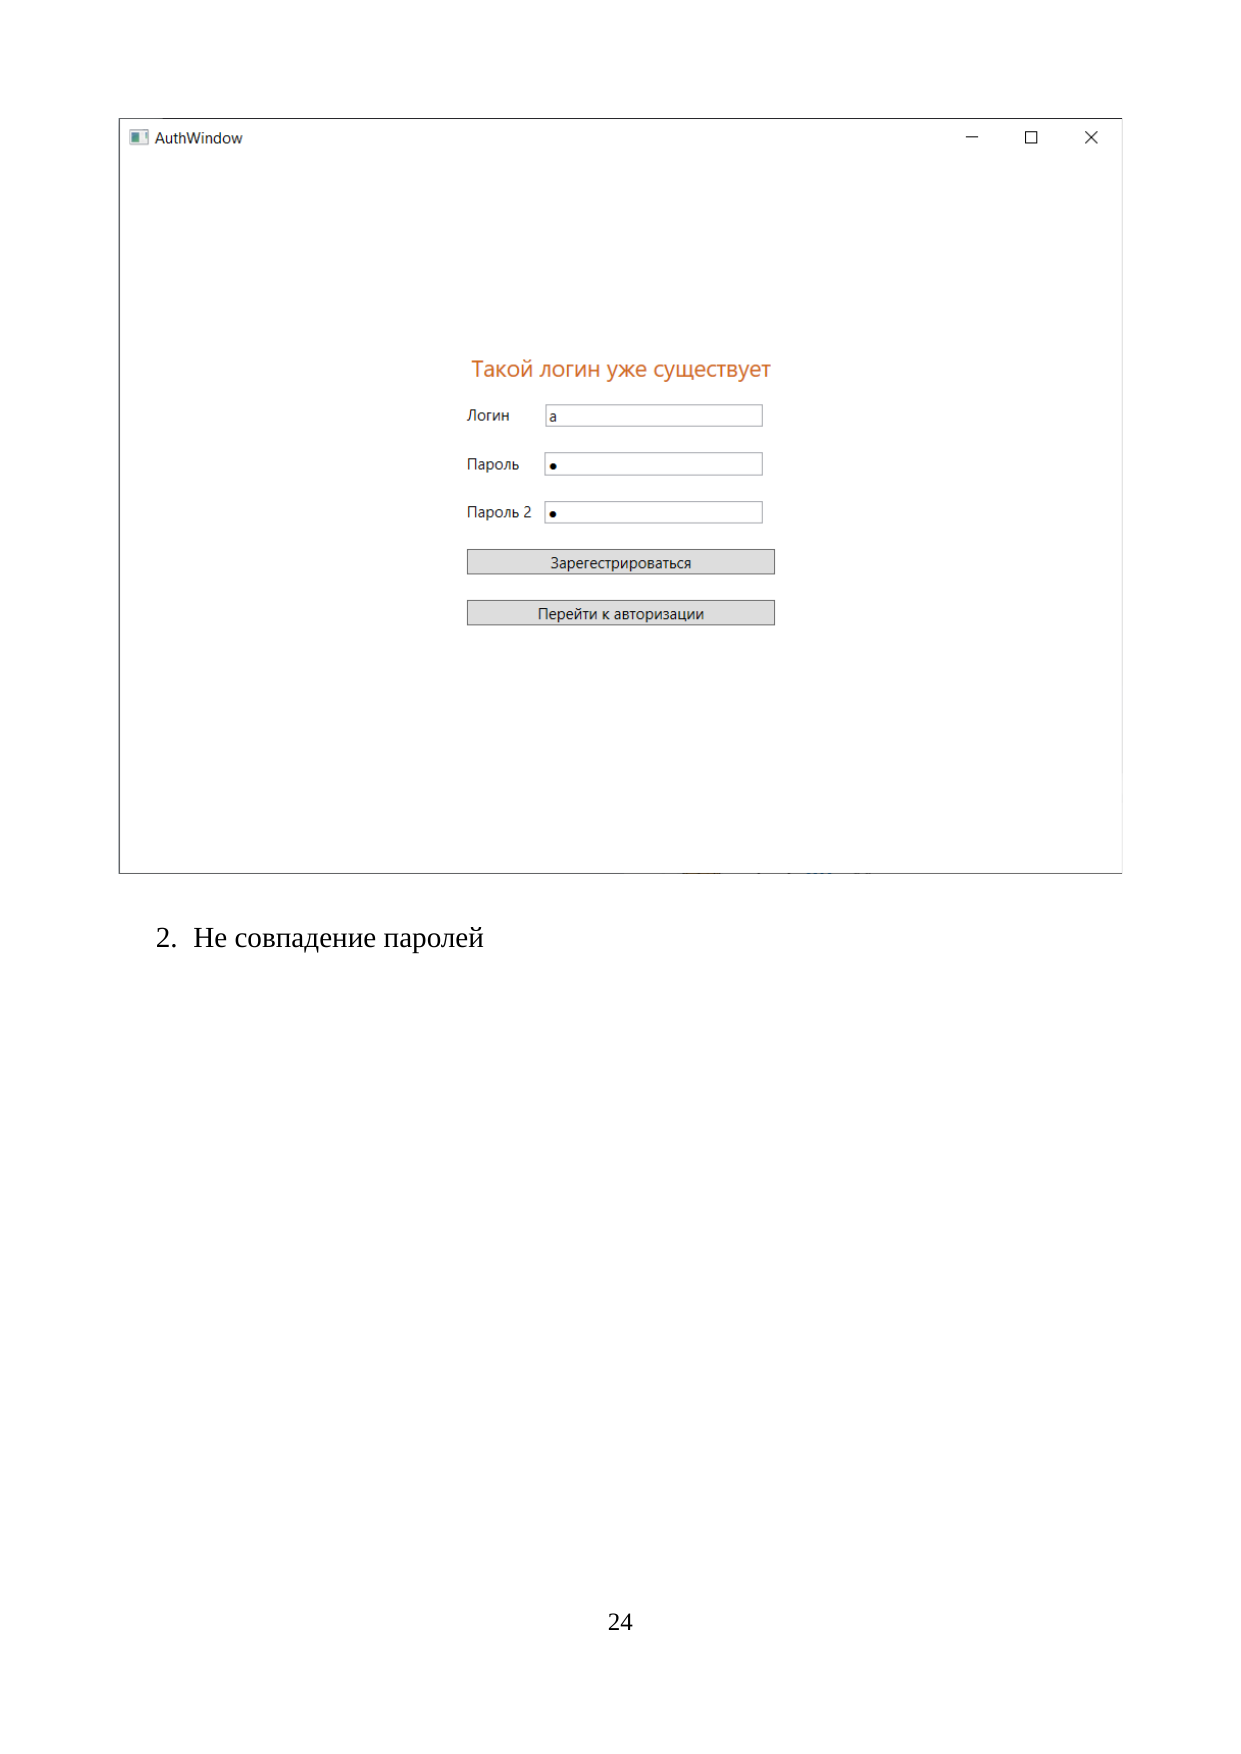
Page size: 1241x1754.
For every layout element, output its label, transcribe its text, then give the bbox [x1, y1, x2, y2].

list Не совпадение паролей [156, 920, 1122, 954]
picture [118, 118, 1123, 874]
